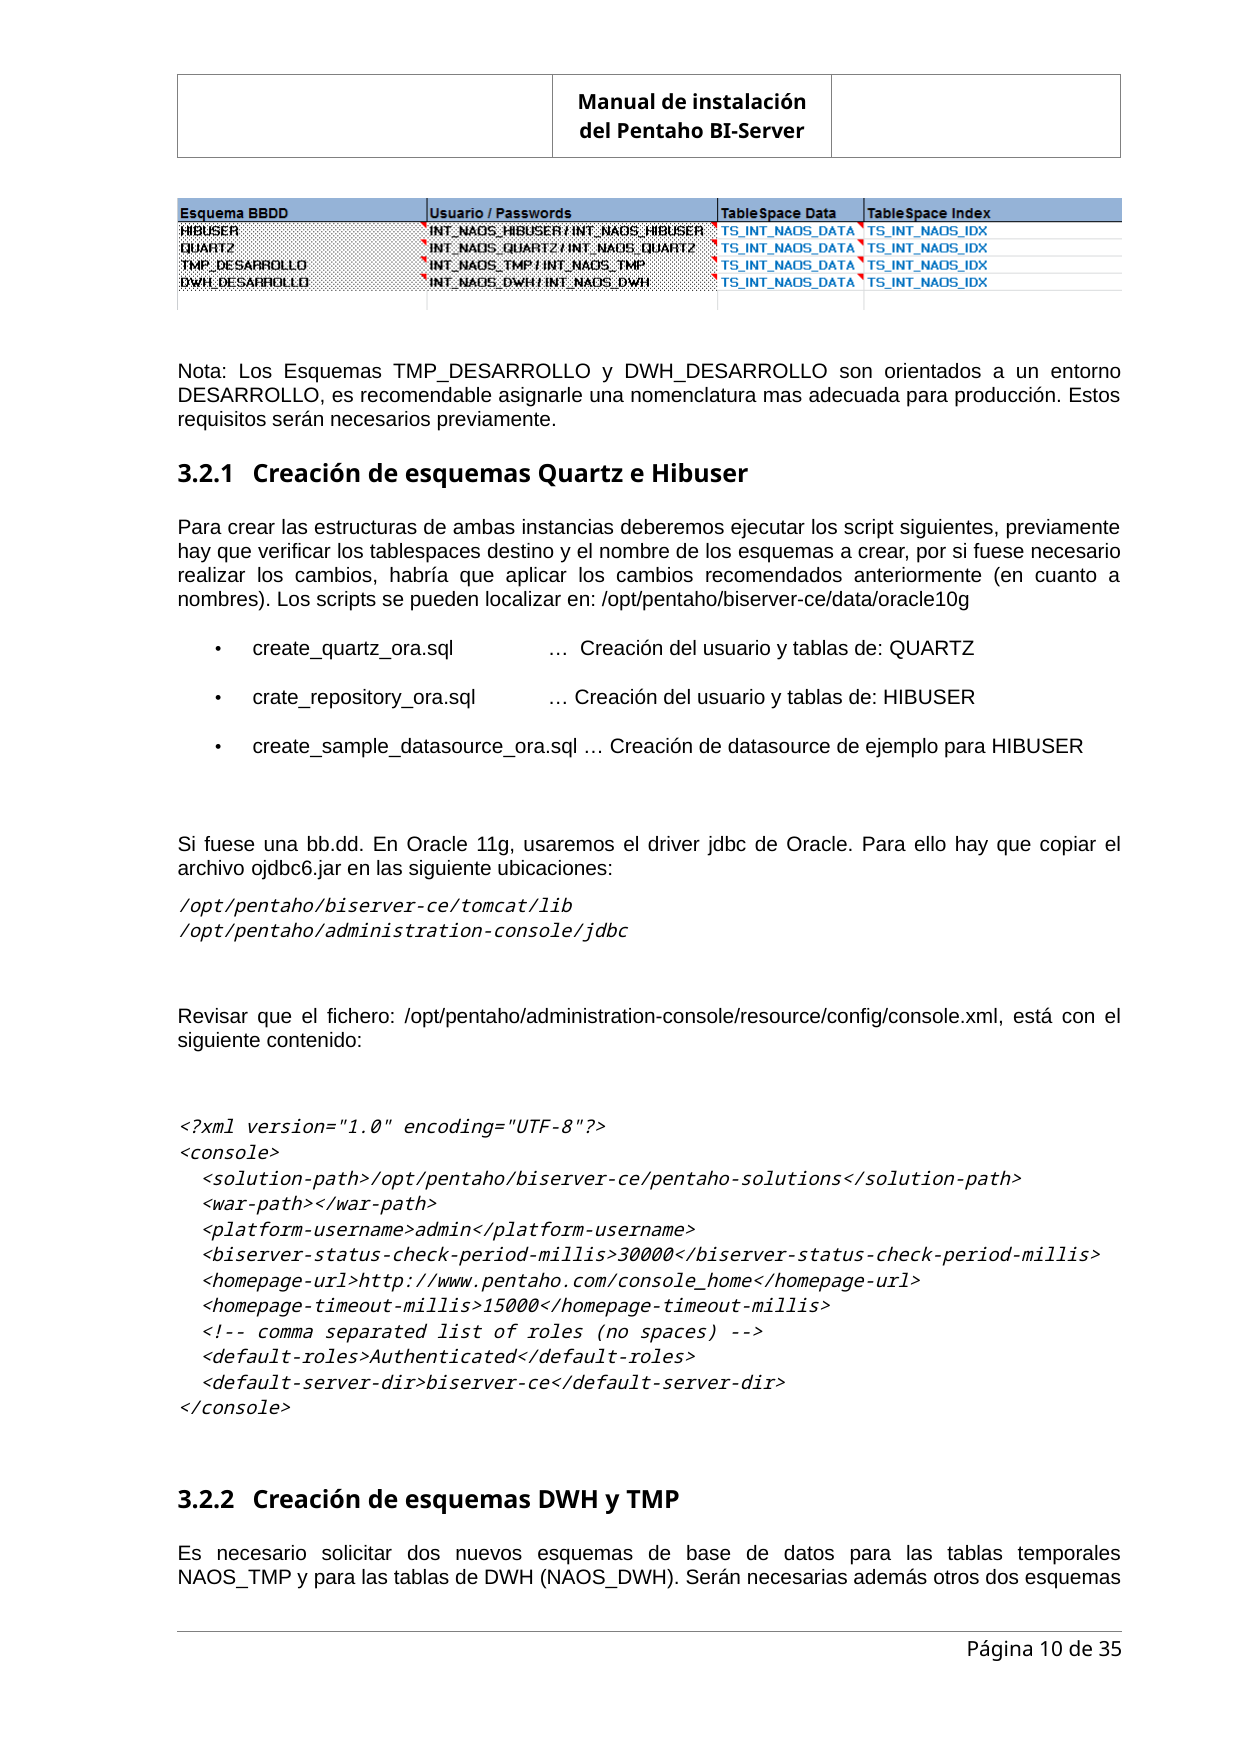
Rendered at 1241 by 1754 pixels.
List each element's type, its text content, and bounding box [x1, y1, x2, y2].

text <war-path></war-path> [177, 1190, 1122, 1216]
subtitle Creación de esquemas DWH y TMP [177, 1481, 1122, 1516]
text Nota: Los Esquemas TMP_DESARROLLO y DWH_DESARROLLO son orientados a un entorno DESARROLLO, es recomendable asignarle una nomenclatura mas adecuada para producción. Estos requisitos serán necesarios previamente. [177, 359, 1122, 431]
subtitle Creación de esquemas Quartz e Hibuser [177, 456, 1122, 490]
text <platform-username>admin</platform-username> [177, 1216, 1122, 1241]
text Si fuese una bb.dd. En Oracle 11g, usaremos el driver jdbc de Oracle. Para ello hay que copiar el archivo ojdbc6.jar en las siguiente ubicaciones: [177, 831, 1122, 879]
text <default-roles>Authenticated</default-roles> [177, 1343, 1122, 1369]
picture [177, 198, 1122, 310]
text <solution-path>/opt/pentaho/biserver-ce/pentaho-solutions</solution-path> [177, 1165, 1122, 1190]
list create_quartz_ora.sql … Creación del usuario y tablas de: QUARTZ [215, 636, 1122, 659]
text </console> [177, 1394, 1122, 1420]
text /opt/pentaho/administration-console/jdbc [177, 917, 1122, 943]
text <console> [177, 1139, 1122, 1165]
text <homepage-timeout-millis>15000</homepage-timeout-millis> [177, 1292, 1122, 1318]
text <default-server-dir>biserver-ce</default-server-dir> [177, 1369, 1122, 1394]
text Revisar que el fichero: /opt/pentaho/administration-console/resource/config/console.xml, está con el siguiente contenido: [177, 1004, 1122, 1052]
text <!-- comma separated list of roles (no spaces) --> [177, 1318, 1122, 1343]
text /opt/pentaho/biserver-ce/tomcat/lib [177, 892, 1122, 917]
text <?xml version="1.0" encoding="UTF-8"?> [177, 1114, 1122, 1139]
text <homepage-url>http://www.pentaho.com/console_home</homepage-url> [177, 1267, 1122, 1292]
text <biserver-status-check-period-millis>30000</biserver-status-check-period-millis> [177, 1241, 1122, 1267]
